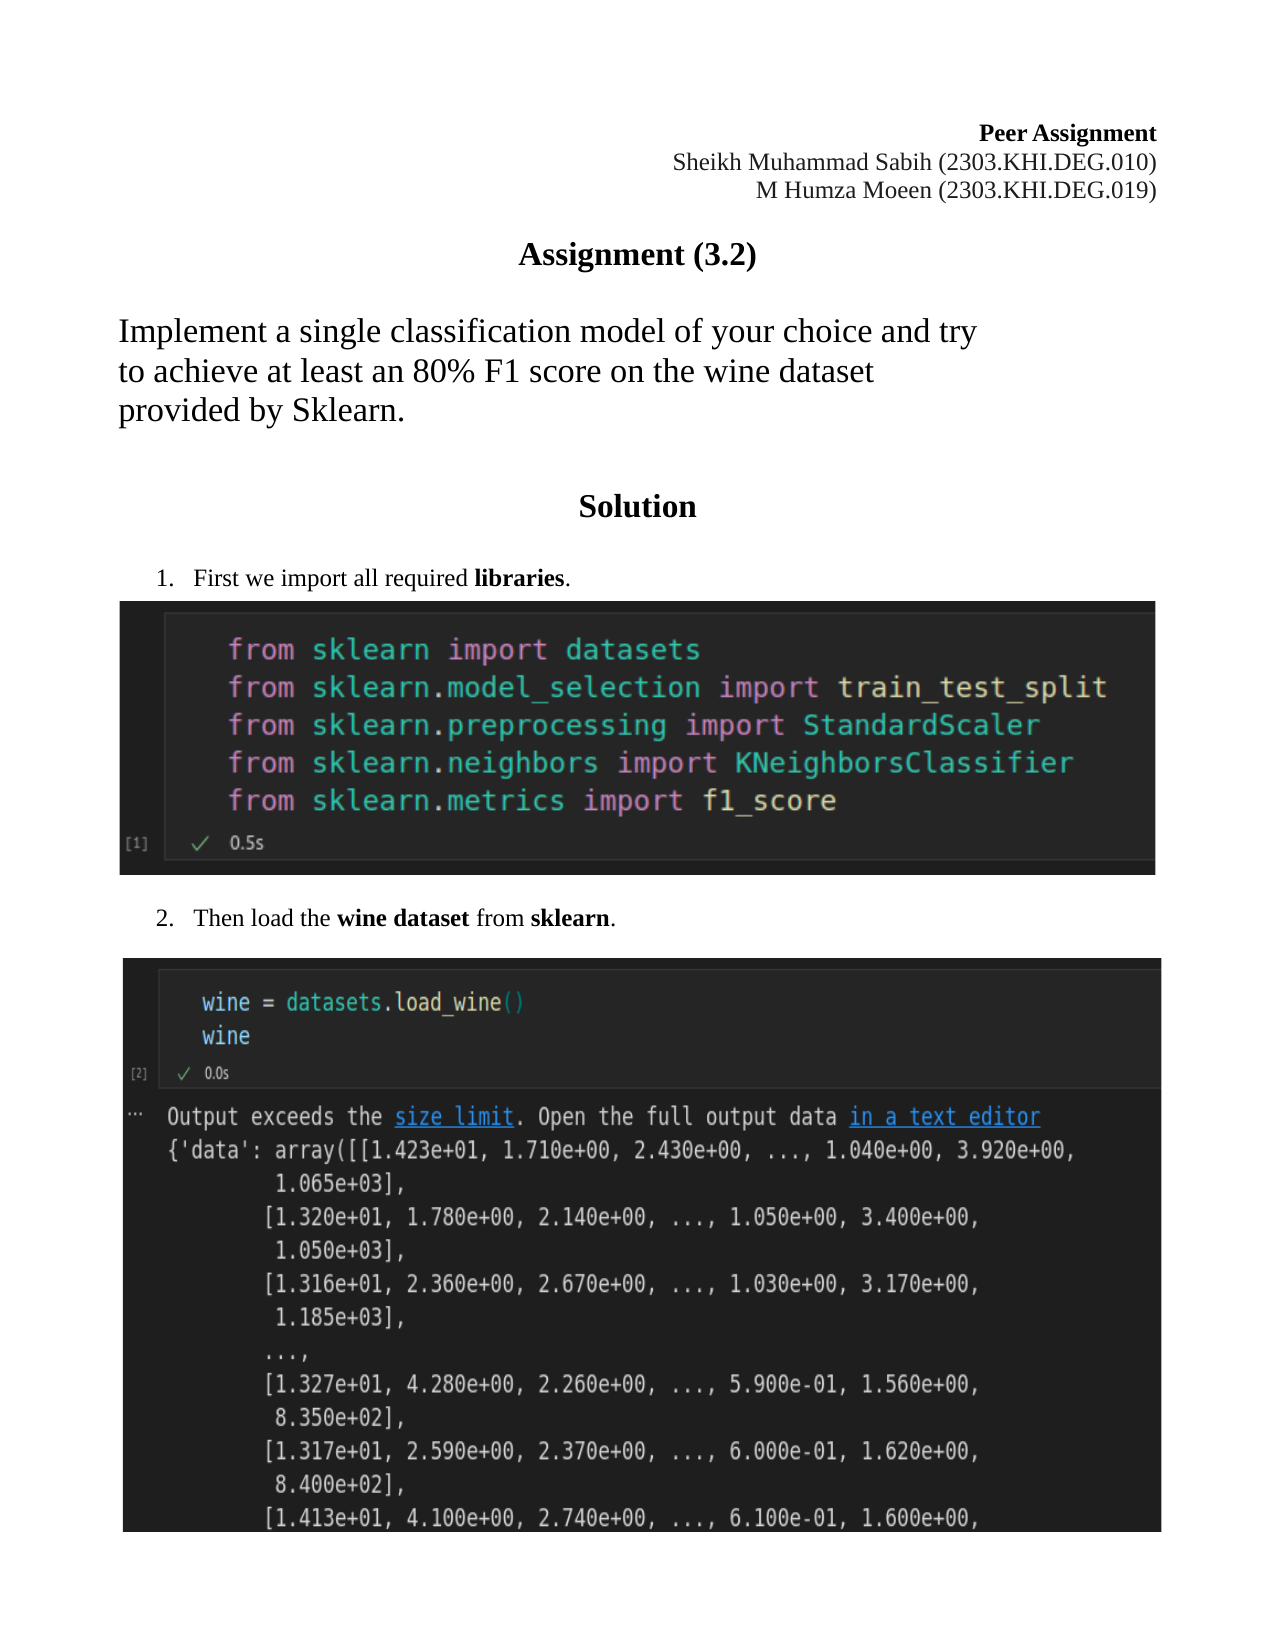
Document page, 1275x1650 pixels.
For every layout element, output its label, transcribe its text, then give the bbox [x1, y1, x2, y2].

list First we import all required libraries. [156, 563, 1157, 592]
text Implement a single classification model of your choice and try to achieve at least an 80% F1 score on the wine dataset provided by Sklearn. [118, 311, 1157, 429]
picture [119, 601, 1156, 875]
picture [122, 958, 1162, 1532]
text Solution [118, 486, 1157, 525]
list Then load the wine dataset from sklearn. [156, 903, 1157, 932]
text Assignment (3.2) [118, 234, 1157, 272]
